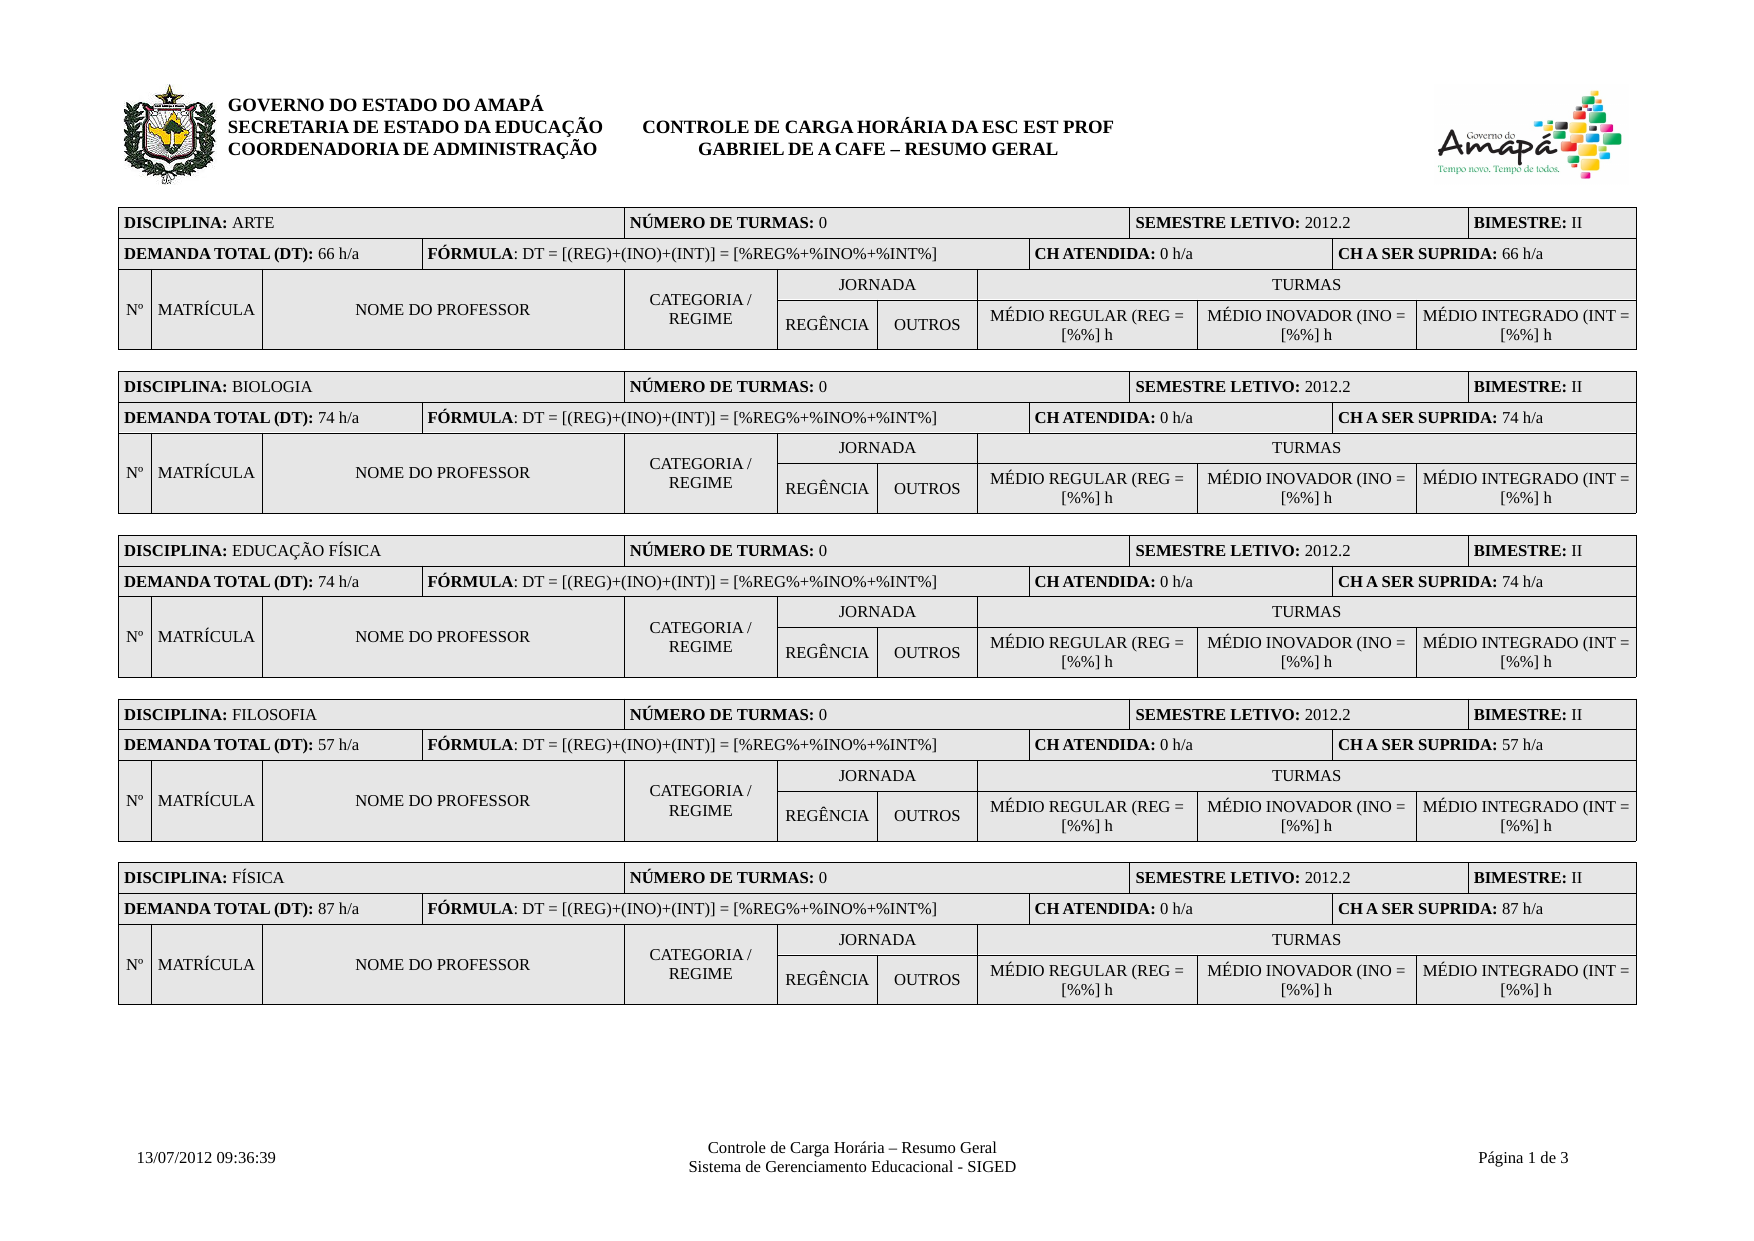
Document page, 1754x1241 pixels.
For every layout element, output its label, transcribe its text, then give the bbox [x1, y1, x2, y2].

table_cell MATRÍCULA [152, 597, 262, 677]
table_cell TURMAS [978, 761, 1636, 791]
picture [123, 84, 218, 185]
table_cell DEMANDA TOTAL (DT): 74 h/a [119, 403, 422, 432]
table_cell CATEGORIA / REGIME [625, 434, 777, 513]
table_cell MÉDIO REGULAR (REG = [%%] h [978, 464, 1197, 513]
table_cell TURMAS [978, 434, 1636, 463]
table_cell MÉDIO INOVADOR (INO = [%%] h [1198, 464, 1416, 513]
table_cell CH ATENDIDA: 0 h/a [1030, 567, 1332, 596]
table_header BIMESTRE: II [1469, 208, 1636, 238]
table_cell MÉDIO INTEGRADO (INT = [%%] h [1417, 956, 1636, 1004]
table_cell MATRÍCULA [152, 270, 262, 349]
table_cell TURMAS [978, 925, 1636, 954]
table_cell CH A SER SUPRIDA: 74 h/a [1333, 403, 1636, 432]
table_header DISCIPLINA: BIOLOGIA [119, 372, 624, 402]
table_cell REGÊNCIA [778, 464, 877, 513]
table_cell REGÊNCIA [778, 628, 877, 677]
table_cell MÉDIO INTEGRADO (INT = [%%] h [1417, 628, 1636, 677]
table_header SEMESTRE LETIVO: 2012.2 [1130, 372, 1468, 402]
table_cell NOME DO PROFESSOR [263, 270, 624, 349]
table_cell MÉDIO REGULAR (REG = [%%] h [978, 956, 1197, 1004]
table_cell CATEGORIA / REGIME [625, 597, 777, 677]
table_cell NOME DO PROFESSOR [263, 434, 624, 513]
table_header DISCIPLINA: ARTE [119, 208, 624, 238]
table_cell CH A SER SUPRIDA: 87 h/a [1333, 894, 1636, 924]
table_cell JORNADA [778, 434, 977, 463]
table_cell OUTROS [878, 464, 977, 513]
table_cell JORNADA [778, 597, 977, 627]
table_cell MÉDIO INOVADOR (INO = [%%] h [1198, 792, 1416, 841]
table_cell MATRÍCULA [152, 925, 262, 1004]
table_cell REGÊNCIA [778, 301, 877, 349]
table_header BIMESTRE: II [1469, 372, 1636, 402]
picture [1433, 84, 1629, 185]
table_header BIMESTRE: II [1469, 536, 1636, 566]
table_cell OUTROS [878, 792, 977, 841]
table_cell NOME DO PROFESSOR [263, 597, 624, 677]
table_cell NOME DO PROFESSOR [263, 925, 624, 1004]
table_cell CATEGORIA / REGIME [625, 925, 777, 1004]
table_cell MÉDIO INTEGRADO (INT = [%%] h [1417, 792, 1636, 841]
table_header DISCIPLINA: FILOSOFIA [119, 700, 624, 729]
table_cell CH A SER SUPRIDA: 66 h/a [1333, 239, 1636, 269]
table_cell MÉDIO REGULAR (REG = [%%] h [978, 792, 1197, 841]
table_cell TURMAS [978, 597, 1636, 627]
table_cell MÉDIO INTEGRADO (INT = [%%] h [1417, 301, 1636, 349]
table_cell CATEGORIA / REGIME [625, 270, 777, 349]
table_cell MÉDIO INOVADOR (INO = [%%] h [1198, 628, 1416, 677]
table_header SEMESTRE LETIVO: 2012.2 [1130, 700, 1468, 729]
table_header NÚMERO DE TURMAS: 0 [625, 700, 1129, 729]
table_cell DEMANDA TOTAL (DT): 66 h/a [119, 239, 422, 269]
table_cell DEMANDA TOTAL (DT): 74 h/a [119, 567, 422, 596]
table_cell CH ATENDIDA: 0 h/a [1030, 239, 1332, 269]
table_cell FÓRMULA: DT = [(REG)+(INO)+(INT)] = [%REG%+%INO%+%INT%] [423, 894, 1029, 924]
table_cell FÓRMULA: DT = [(REG)+(INO)+(INT)] = [%REG%+%INO%+%INT%] [423, 730, 1029, 760]
table_cell NOME DO PROFESSOR [263, 761, 624, 841]
table_header SEMESTRE LETIVO: 2012.2 [1130, 536, 1468, 566]
table_cell FÓRMULA: DT = [(REG)+(INO)+(INT)] = [%REG%+%INO%+%INT%] [423, 567, 1029, 596]
table_cell MÉDIO INTEGRADO (INT = [%%] h [1417, 464, 1636, 513]
table_cell CH A SER SUPRIDA: 57 h/a [1333, 730, 1636, 760]
table_cell REGÊNCIA [778, 956, 877, 1004]
table_cell JORNADA [778, 761, 977, 791]
table_header NÚMERO DE TURMAS: 0 [625, 372, 1129, 402]
table_cell FÓRMULA: DT = [(REG)+(INO)+(INT)] = [%REG%+%INO%+%INT%] [423, 403, 1029, 432]
table_cell CH ATENDIDA: 0 h/a [1030, 403, 1332, 432]
table_cell Nº [119, 270, 151, 349]
table_header SEMESTRE LETIVO: 2012.2 [1130, 208, 1468, 238]
table_cell CH A SER SUPRIDA: 74 h/a [1333, 567, 1636, 596]
table_header SEMESTRE LETIVO: 2012.2 [1130, 863, 1468, 893]
table_cell Nº [119, 925, 151, 1004]
table_cell TURMAS [978, 270, 1636, 299]
table_cell CH ATENDIDA: 0 h/a [1030, 730, 1332, 760]
table_cell MATRÍCULA [152, 761, 262, 841]
table_cell MÉDIO REGULAR (REG = [%%] h [978, 628, 1197, 677]
table_cell CH ATENDIDA: 0 h/a [1030, 894, 1332, 924]
table_cell Nº [119, 597, 151, 677]
table_header NÚMERO DE TURMAS: 0 [625, 863, 1129, 893]
table_cell OUTROS [878, 956, 977, 1004]
table_header NÚMERO DE TURMAS: 0 [625, 208, 1129, 238]
table_cell DEMANDA TOTAL (DT): 57 h/a [119, 730, 422, 760]
table_cell Nº [119, 761, 151, 841]
table_header BIMESTRE: II [1469, 863, 1636, 893]
table_cell OUTROS [878, 628, 977, 677]
table_cell FÓRMULA: DT = [(REG)+(INO)+(INT)] = [%REG%+%INO%+%INT%] [423, 239, 1029, 269]
table_cell MÉDIO REGULAR (REG = [%%] h [978, 301, 1197, 349]
table_cell DEMANDA TOTAL (DT): 87 h/a [119, 894, 422, 924]
table_header DISCIPLINA: EDUCAÇÃO FÍSICA [119, 536, 624, 566]
table_cell JORNADA [778, 270, 977, 299]
table_cell JORNADA [778, 925, 977, 954]
table_header NÚMERO DE TURMAS: 0 [625, 536, 1129, 566]
table_cell REGÊNCIA [778, 792, 877, 841]
table_cell CATEGORIA / REGIME [625, 761, 777, 841]
table_cell MATRÍCULA [152, 434, 262, 513]
table_cell MÉDIO INOVADOR (INO = [%%] h [1198, 956, 1416, 1004]
table_header DISCIPLINA: FÍSICA [119, 863, 624, 893]
table_header BIMESTRE: II [1469, 700, 1636, 729]
table_cell Nº [119, 434, 151, 513]
table_cell MÉDIO INOVADOR (INO = [%%] h [1198, 301, 1416, 349]
table_cell OUTROS [878, 301, 977, 349]
